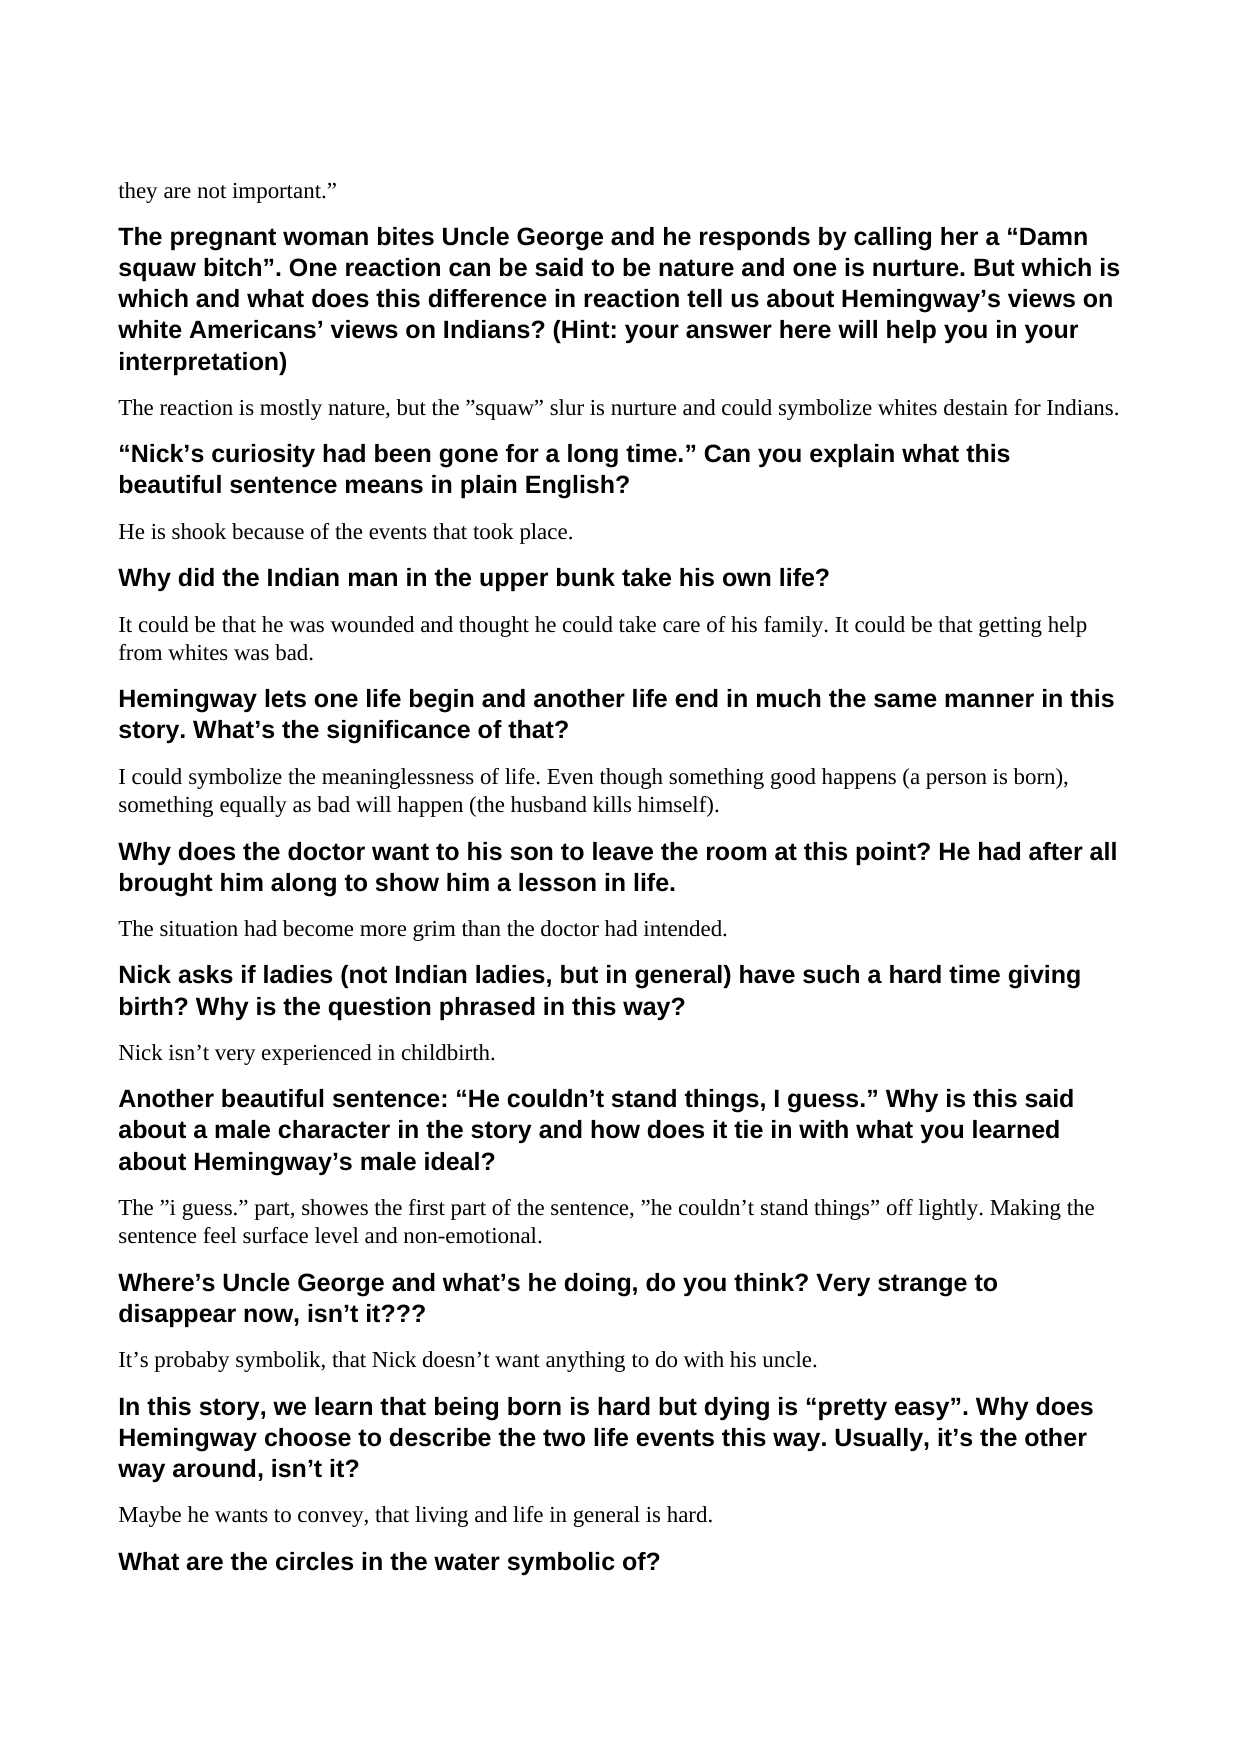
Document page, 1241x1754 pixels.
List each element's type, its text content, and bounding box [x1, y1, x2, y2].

text Nick isn’t very experienced in childbirth. [118, 1039, 1122, 1066]
text Another beautiful sentence: “He couldn’t stand things, I guess.” Why is this said about a male character in the story and how does it tie in with what you learned about Hemingway’s male ideal? [118, 1084, 1122, 1175]
text What are the circles in the water symbolic of? [118, 1546, 1122, 1575]
text The ”i guess.” part, showes the first part of the sentence, ”he couldn’t stand things” off lightly. Making the sentence feel surface level and non-emotional. [118, 1194, 1122, 1249]
text The reaction is mostly nature, but the ”squaw” slur is nurture and could symbolize whites destain for Indians. [118, 394, 1122, 421]
text “Nick’s curiosity had been gone for a long time.” Can you explain what this beautiful sentence means in plain English? [118, 439, 1122, 499]
text The situation had become more grim than the doctor had intended. [118, 915, 1122, 942]
text In this story, we learn that being born is hard but dying is “pretty easy”. Why does Hemingway choose to describe the two life events this way. Usually, it’s the other way around, isn’t it? [118, 1392, 1122, 1482]
text Why did the Indian man in the upper bunk take his own life? [118, 563, 1122, 592]
text Why does the doctor want to his son to leave the room at this point? He had after all brought him along to show him a lesson in life. [118, 837, 1122, 896]
text It could be that he was wounded and thought he could take care of his family. It could be that getting help from whites was bad. [118, 611, 1122, 666]
text Nick asks if ladies (not Indian ladies, but in general) have such a hard time giving birth? Why is the question phrased in this way? [118, 961, 1122, 1020]
text He is shook because of the events that took place. [118, 518, 1122, 544]
text Where’s Uncle George and what’s he doing, do you think? Very strange to disappear now, isn’t it??? [118, 1268, 1122, 1327]
text Maybe he wants to convey, that living and life in general is hard. [118, 1501, 1122, 1528]
text they are not important.” [118, 177, 1122, 203]
text The pregnant woman bites Uncle George and he responds by calling her a “Damn squaw bitch”. One reaction can be said to be nature and one is nurture. But which is which and what does this difference in reaction tell us about Hemingway’s views on white Americans’ views on Indians? (Hint: your answer here will help you in your interpretation) [118, 222, 1122, 375]
text I could symbolize the meaninglessness of life. Even though something good happens (a person is born), something equally as bad will happen (the husband kills himself). [118, 763, 1122, 818]
text It’s probaby symbolik, that Nick doesn’t want anything to do with his uncle. [118, 1346, 1122, 1373]
text Hemingway lets one life begin and another life end in much the same manner in this story. What’s the significance of that? [118, 684, 1122, 744]
